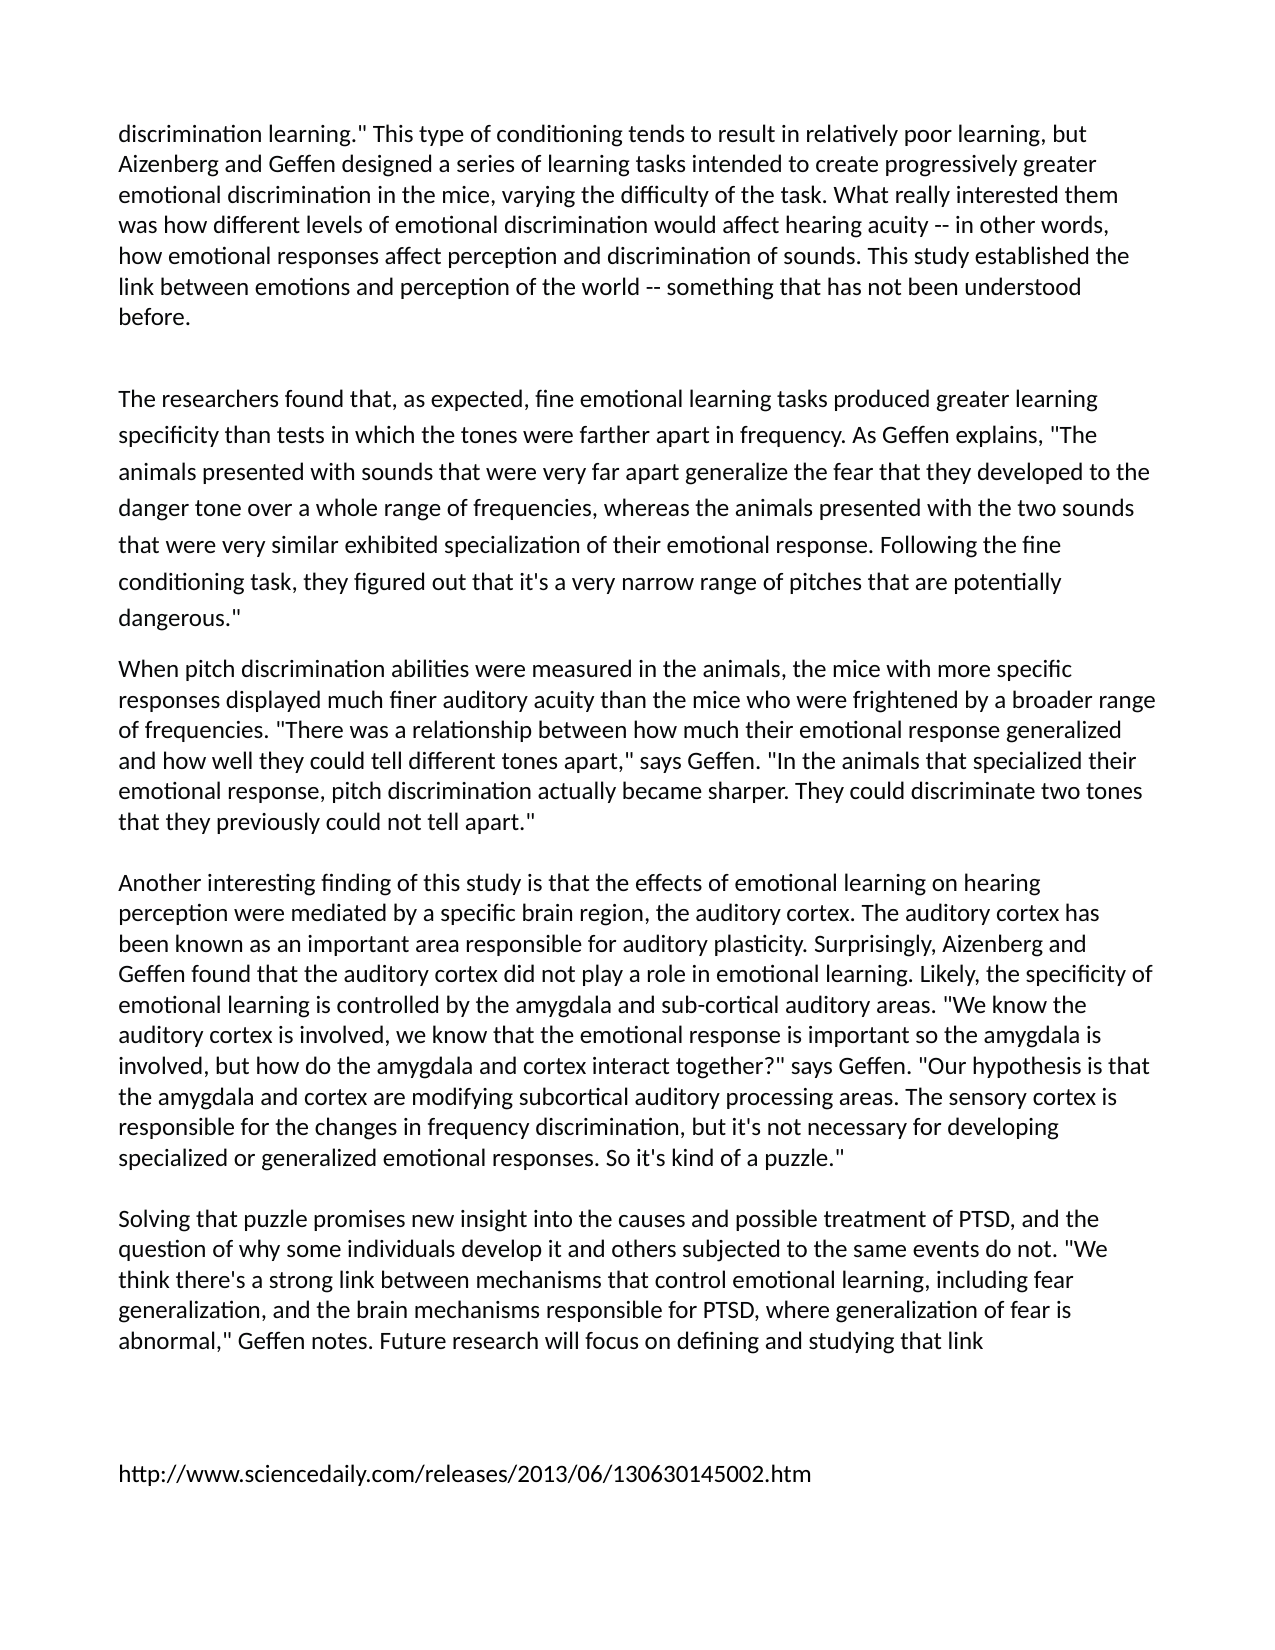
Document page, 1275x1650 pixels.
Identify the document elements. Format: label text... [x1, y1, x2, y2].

text When pitch discrimination abilities were measured in the animals, the mice with more specific responses displayed much finer auditory acuity than the mice who were frightened by a broader range of frequencies. "There was a relationship between how much their emotional response generalized and how well they could tell different tones apart," says Geffen. "In the animals that specialized their emotional response, pitch discrimination actually became sharper. They could discriminate two tones that they previously could not tell apart." [118, 653, 1157, 837]
text discrimination learning." This type of conditioning tends to result in relatively poor learning, but Aizenberg and Geffen designed a series of learning tasks intended to create progressively greater emotional discrimination in the mice, varying the difficulty of the task. What really interested them was how different levels of emotional discrimination would affect hearing acuity -- in other words, how emotional responses affect perception and discrimination of sounds. This study established the link between emotions and perception of the world -- something that has not been understood before. [118, 118, 1157, 332]
text Solving that puzzle promises new insight into the causes and possible treatment of PTSD, and the question of why some individuals develop it and others subjected to the same events do not. "We think there's a strong link between mechanisms that control emotional learning, including fear generalization, and the brain mechanisms responsible for PTSD, where generalization of fear is abnormal," Geffen notes. Future research will focus on defining and studying that link [118, 1203, 1157, 1355]
text The researchers found that, as expected, fine emotional learning tasks produced greater learning specificity than tests in which the tones were farther apart in frequency. As Geffen explains, "The animals presented with sounds that were very far apart generalize the fear that they developed to the danger tone over a whole range of frequencies, whereas the animals presented with the two sounds that were very similar exhibited specialization of their emotional response. Following the fine conditioning task, they figured out that it's a very narrow range of pitches that are potentially dangerous." [118, 383, 1157, 633]
text Another interesting finding of this study is that the effects of emotional learning on hearing perception were mediated by a specific brain region, the auditory cortex. The auditory cortex has been known as an important area responsible for auditory plasticity. Surprisingly, Aizenberg and Geffen found that the auditory cortex did not play a role in emotional learning. Likely, the specificity of emotional learning is controlled by the amygdala and sub-cortical auditory areas. "We know the auditory cortex is involved, we know that the emotional response is important so the amygdala is involved, but how do the amygdala and cortex interact together?" says Geffen. "Our hypothesis is that the amygdala and cortex are modifying subcortical auditory processing areas. The sensory cortex is responsible for the changes in frequency discrimination, but it's not necessary for developing specialized or generalized emotional responses. So it's kind of a puzzle." [118, 867, 1157, 1172]
text http://www.sciencedaily.com/releases/2013/06/130630145002.htm [118, 1458, 1157, 1488]
